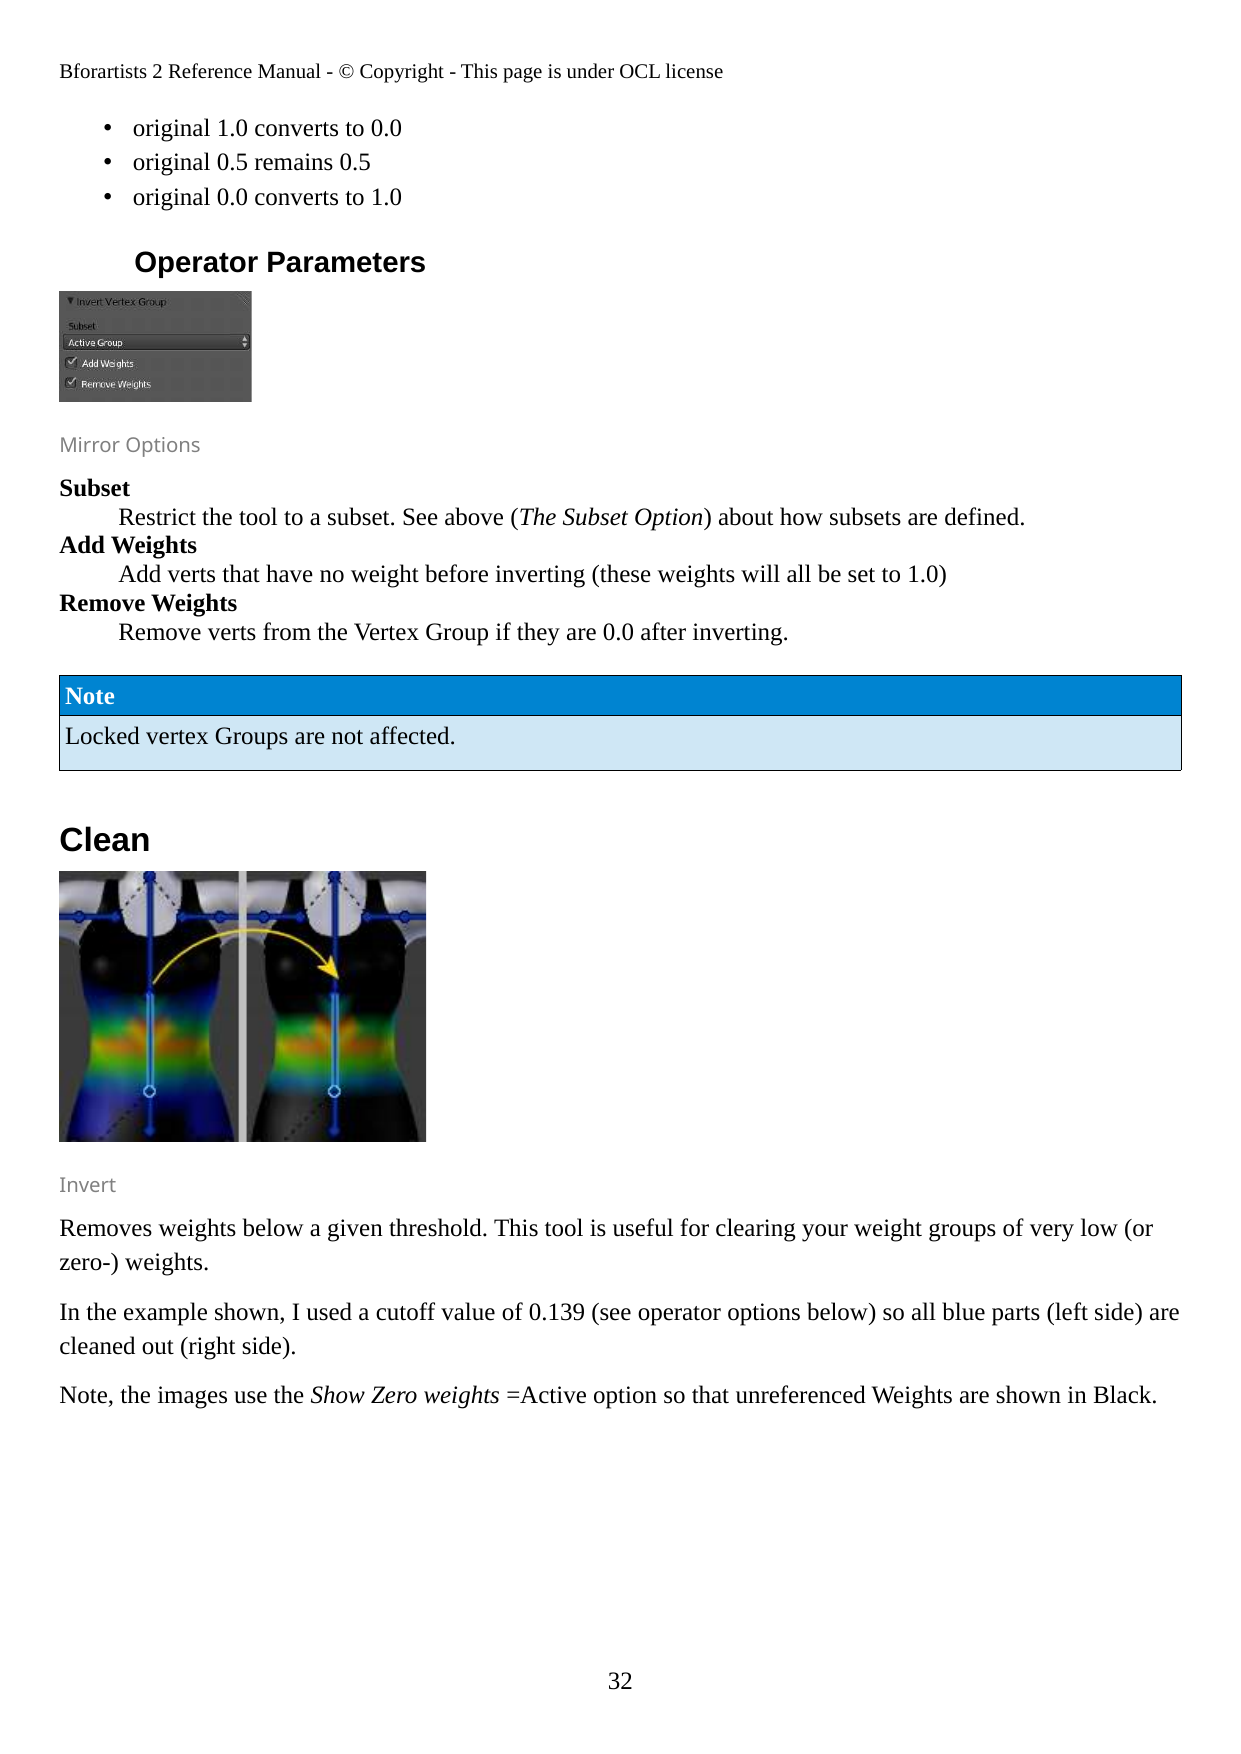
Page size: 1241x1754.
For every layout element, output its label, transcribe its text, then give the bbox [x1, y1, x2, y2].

subtitle Subset [59, 473, 1181, 502]
text Removes weights below a given threshold. This tool is useful for clearing your weight groups of very low (or zero-) weights. [59, 1213, 1181, 1276]
picture [59, 871, 427, 1142]
list original 0.5 remains 0.5 [103, 147, 1181, 176]
list Add verts that have no weight before inverting (these weights will all be set to 1.0) [118, 559, 1181, 588]
subtitle Add Weights [59, 530, 1181, 559]
subtitle Operator Parameters [59, 245, 1181, 279]
table_header Note [60, 676, 1181, 715]
subtitle Remove Weights [59, 588, 1181, 617]
list Restrict the tool to a subset. See above (The Subset Option) about how subsets are defined. [118, 502, 1181, 530]
text Mirror Options [59, 427, 1181, 458]
text Invert [59, 1167, 1181, 1198]
subtitle Clean [59, 820, 1181, 858]
list original 1.0 converts to 0.0 [103, 113, 1181, 141]
text Note, the images use the Show Zero weights =Active option so that unreferenced Weights are shown in Black. [59, 1380, 1181, 1409]
list original 0.0 converts to 1.0 [103, 182, 1181, 210]
text In the example shown, I used a cutoff value of 0.139 (see operator options below) so all blue parts (left side) are cleaned out (right side). [59, 1297, 1181, 1360]
table_cell Locked vertex Groups are not affected. [60, 716, 1181, 770]
picture [59, 291, 252, 402]
list Remove verts from the Vertex Group if they are 0.0 after inverting. [118, 617, 1181, 645]
